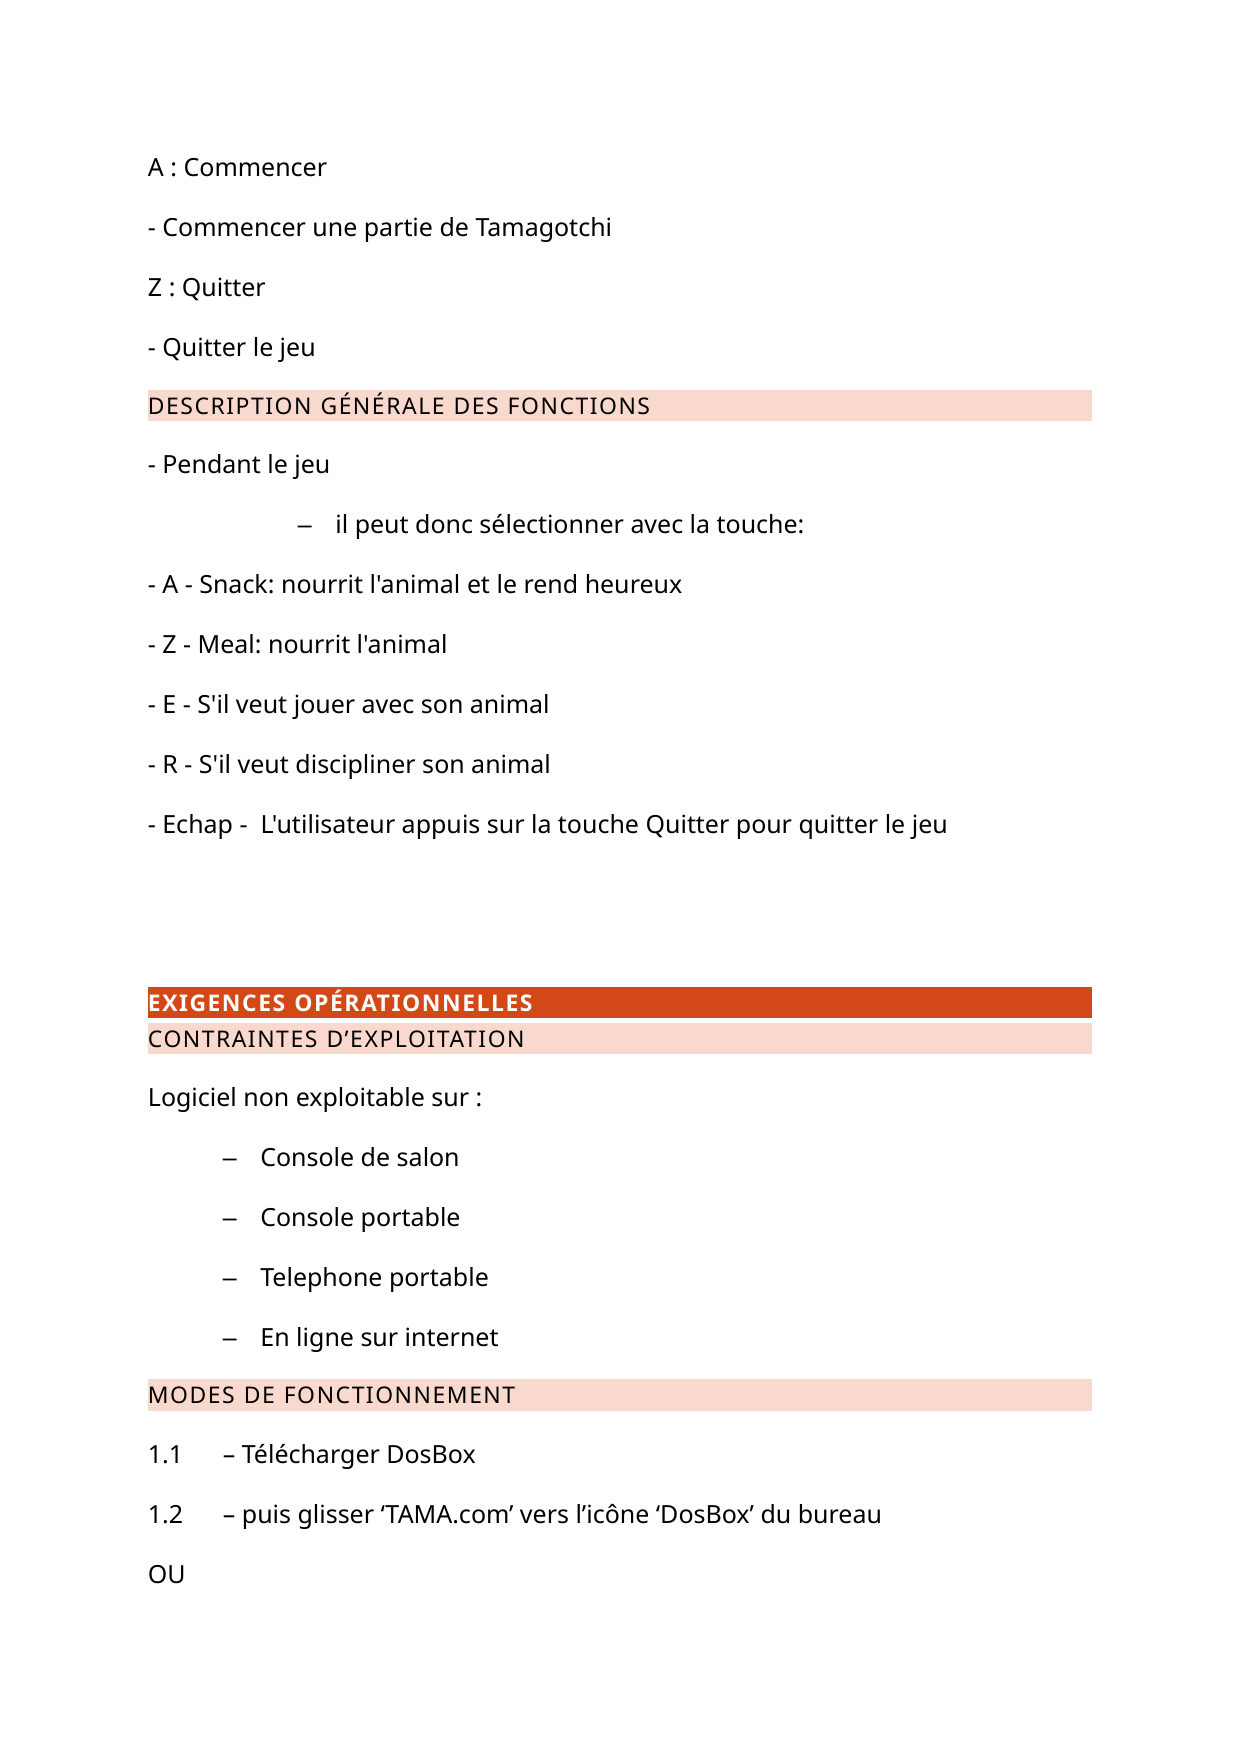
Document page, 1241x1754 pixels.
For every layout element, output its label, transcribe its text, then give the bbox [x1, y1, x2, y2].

text - Z - Meal: nourrit l'animal [148, 627, 1092, 661]
text - E - S'il veut jouer avec son animal [148, 687, 1092, 721]
list il peut donc sélectionner avec la touche: [298, 507, 1092, 541]
list En ligne sur internet [223, 1319, 1092, 1353]
list – puis glisser ‘TAMA.com’ vers l’icône ‘DosBox’ du bureau [148, 1496, 1092, 1530]
text - A - Snack: nourrit l'animal et le rend heureux [148, 567, 1092, 601]
text A : Commencer [148, 150, 1092, 184]
list Console portable [223, 1199, 1092, 1233]
list Telephone portable [223, 1259, 1092, 1293]
text - Quitter le jeu [148, 330, 1092, 364]
text OU [148, 1556, 1092, 1590]
subtitle Description générale des fonctions [148, 390, 1092, 421]
text - R - S'il veut discipliner son animal [148, 747, 1092, 781]
subtitle Modes de fonctionnement [148, 1379, 1092, 1411]
text - Commencer une partie de Tamagotchi [148, 210, 1092, 244]
subtitle Exigences opérationnelles [148, 987, 1092, 1018]
list – Télécharger DosBox [148, 1436, 1092, 1470]
text - Pendant le jeu [148, 447, 1092, 481]
text Logiciel non exploitable sur : [148, 1079, 1092, 1113]
list Console de salon [223, 1139, 1092, 1173]
text Z : Quitter [148, 270, 1092, 304]
subtitle Contraintes d’exploitation [148, 1023, 1092, 1054]
text - Echap - L'utilisateur appuis sur la touche Quitter pour quitter le jeu [148, 807, 1092, 841]
